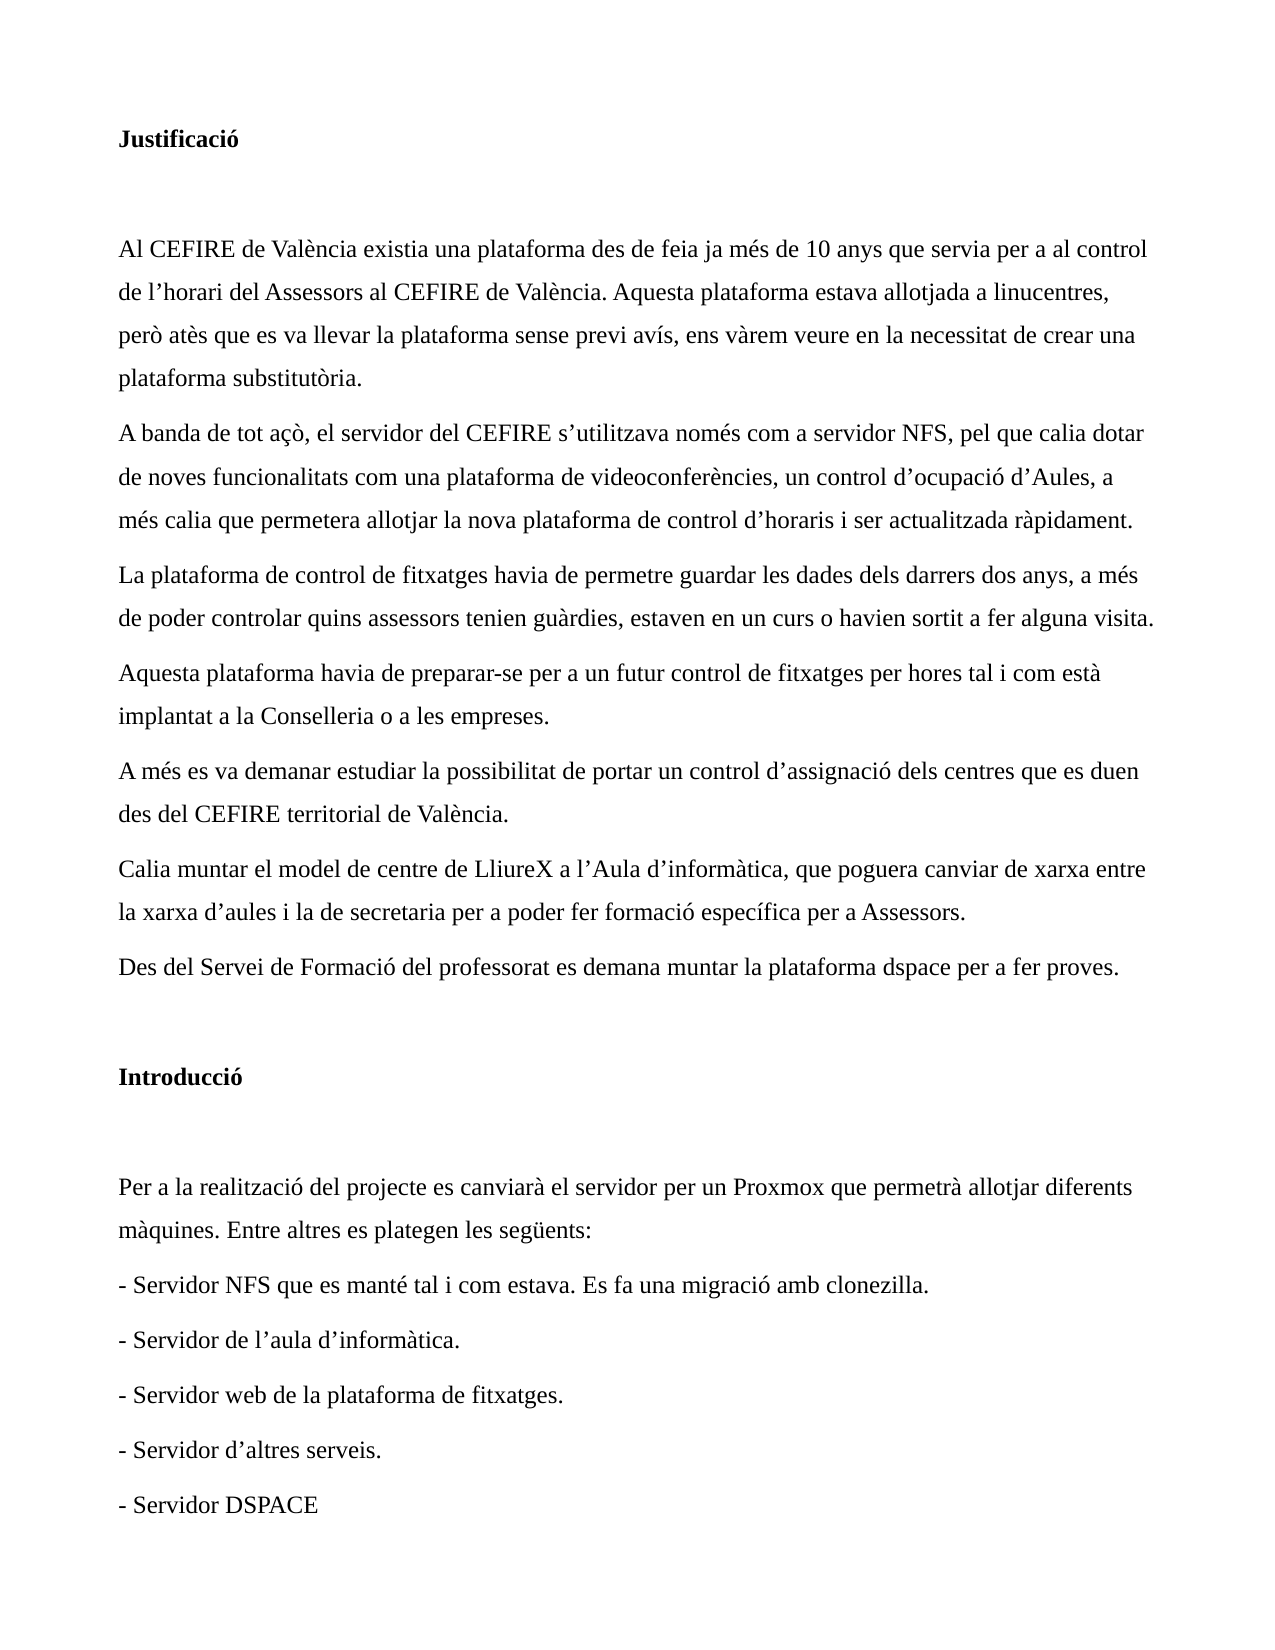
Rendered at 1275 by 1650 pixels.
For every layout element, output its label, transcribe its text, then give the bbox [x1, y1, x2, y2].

text Justificació [118, 124, 1157, 153]
text - Servidor d’altres serveis. [118, 1435, 1157, 1464]
text Aquesta plataforma havia de preparar-se per a un futur control de fitxatges per hores tal i com està implantat a la Conselleria o a les empreses. [118, 658, 1157, 730]
text - Servidor DSPACE [118, 1490, 1157, 1519]
text Introducció [118, 1062, 1157, 1091]
text La plataforma de control de fitxatges havia de permetre guardar les dades dels darrers dos anys, a més de poder controlar quins assessors tenien guàrdies, estaven en un curs o havien sortit a fer alguna visita. [118, 560, 1157, 632]
text A banda de tot açò, el servidor del CEFIRE s’utilitzava només com a servidor NFS, pel que calia dotar de noves funcionalitats com una plataforma de videoconferències, un control d’ocupació d’Aules, a més calia que permetera allotjar la nova plataforma de control d’horaris i ser actualitzada ràpidament. [118, 418, 1157, 533]
text - Servidor NFS que es manté tal i com estava. Es fa una migració amb clonezilla. [118, 1270, 1157, 1299]
text Al CEFIRE de València existia una plataforma des de feia ja més de 10 anys que servia per a al control de l’horari del Assessors al CEFIRE de València. Aquesta plataforma estava allotjada a linucentres, però atès que es va llevar la plataforma sense previ avís, ens vàrem veure en la necessitat de crear una plataforma substitutòria. [118, 234, 1157, 392]
text Calia muntar el model de centre de LliureX a l’Aula d’informàtica, que poguera canviar de xarxa entre la xarxa d’aules i la de secretaria per a poder fer formació específica per a Assessors. [118, 854, 1157, 926]
text Des del Servei de Formació del professorat es demana muntar la plataforma dspace per a fer proves. [118, 952, 1157, 981]
text - Servidor web de la plataforma de fitxatges. [118, 1380, 1157, 1409]
text Per a la realització del projecte es canviarà el servidor per un Proxmox que permetrà allotjar diferents màquines. Entre altres es plategen les següents: [118, 1172, 1157, 1244]
text - Servidor de l’aula d’informàtica. [118, 1325, 1157, 1354]
text A més es va demanar estudiar la possibilitat de portar un control d’assignació dels centres que es duen des del CEFIRE territorial de València. [118, 756, 1157, 828]
